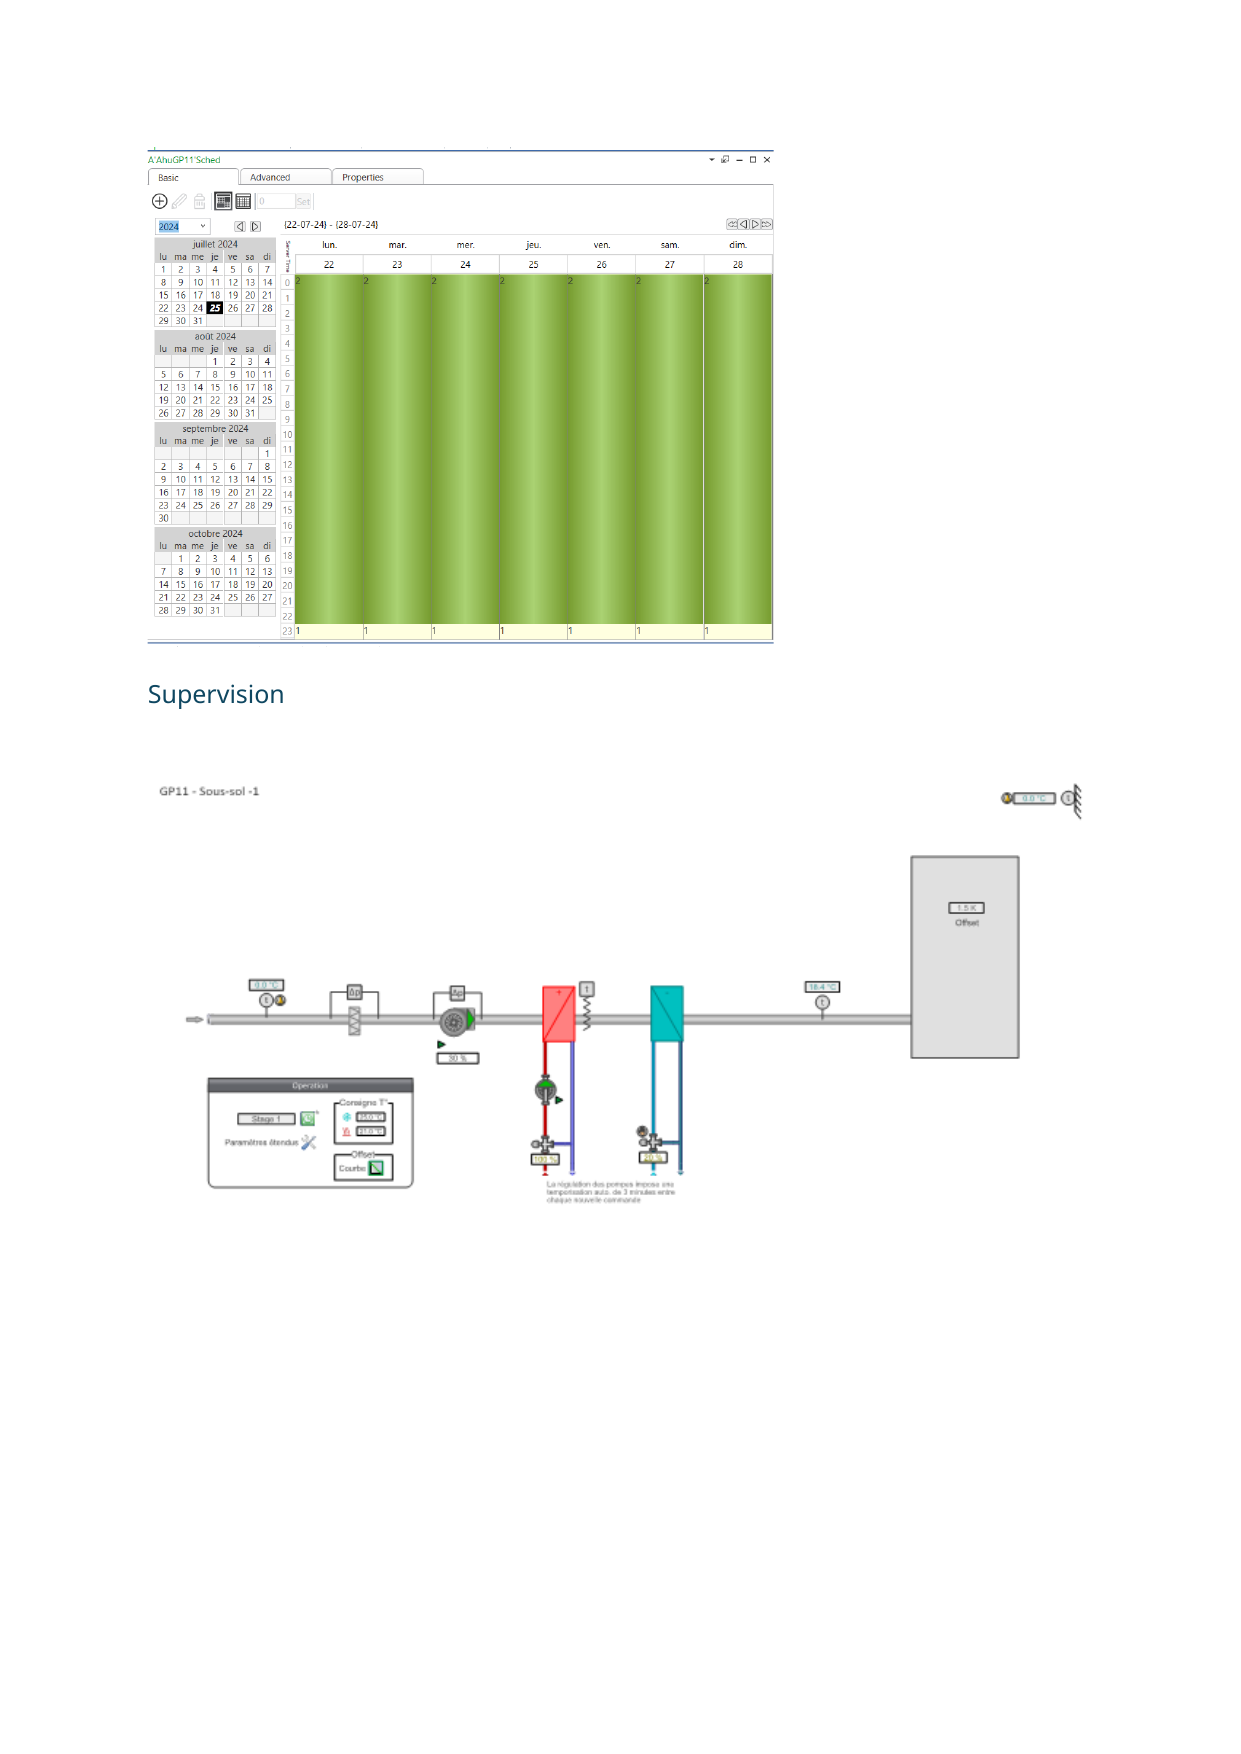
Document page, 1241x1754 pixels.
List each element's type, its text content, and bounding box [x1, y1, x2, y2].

subtitle Supervision [148, 677, 1093, 711]
